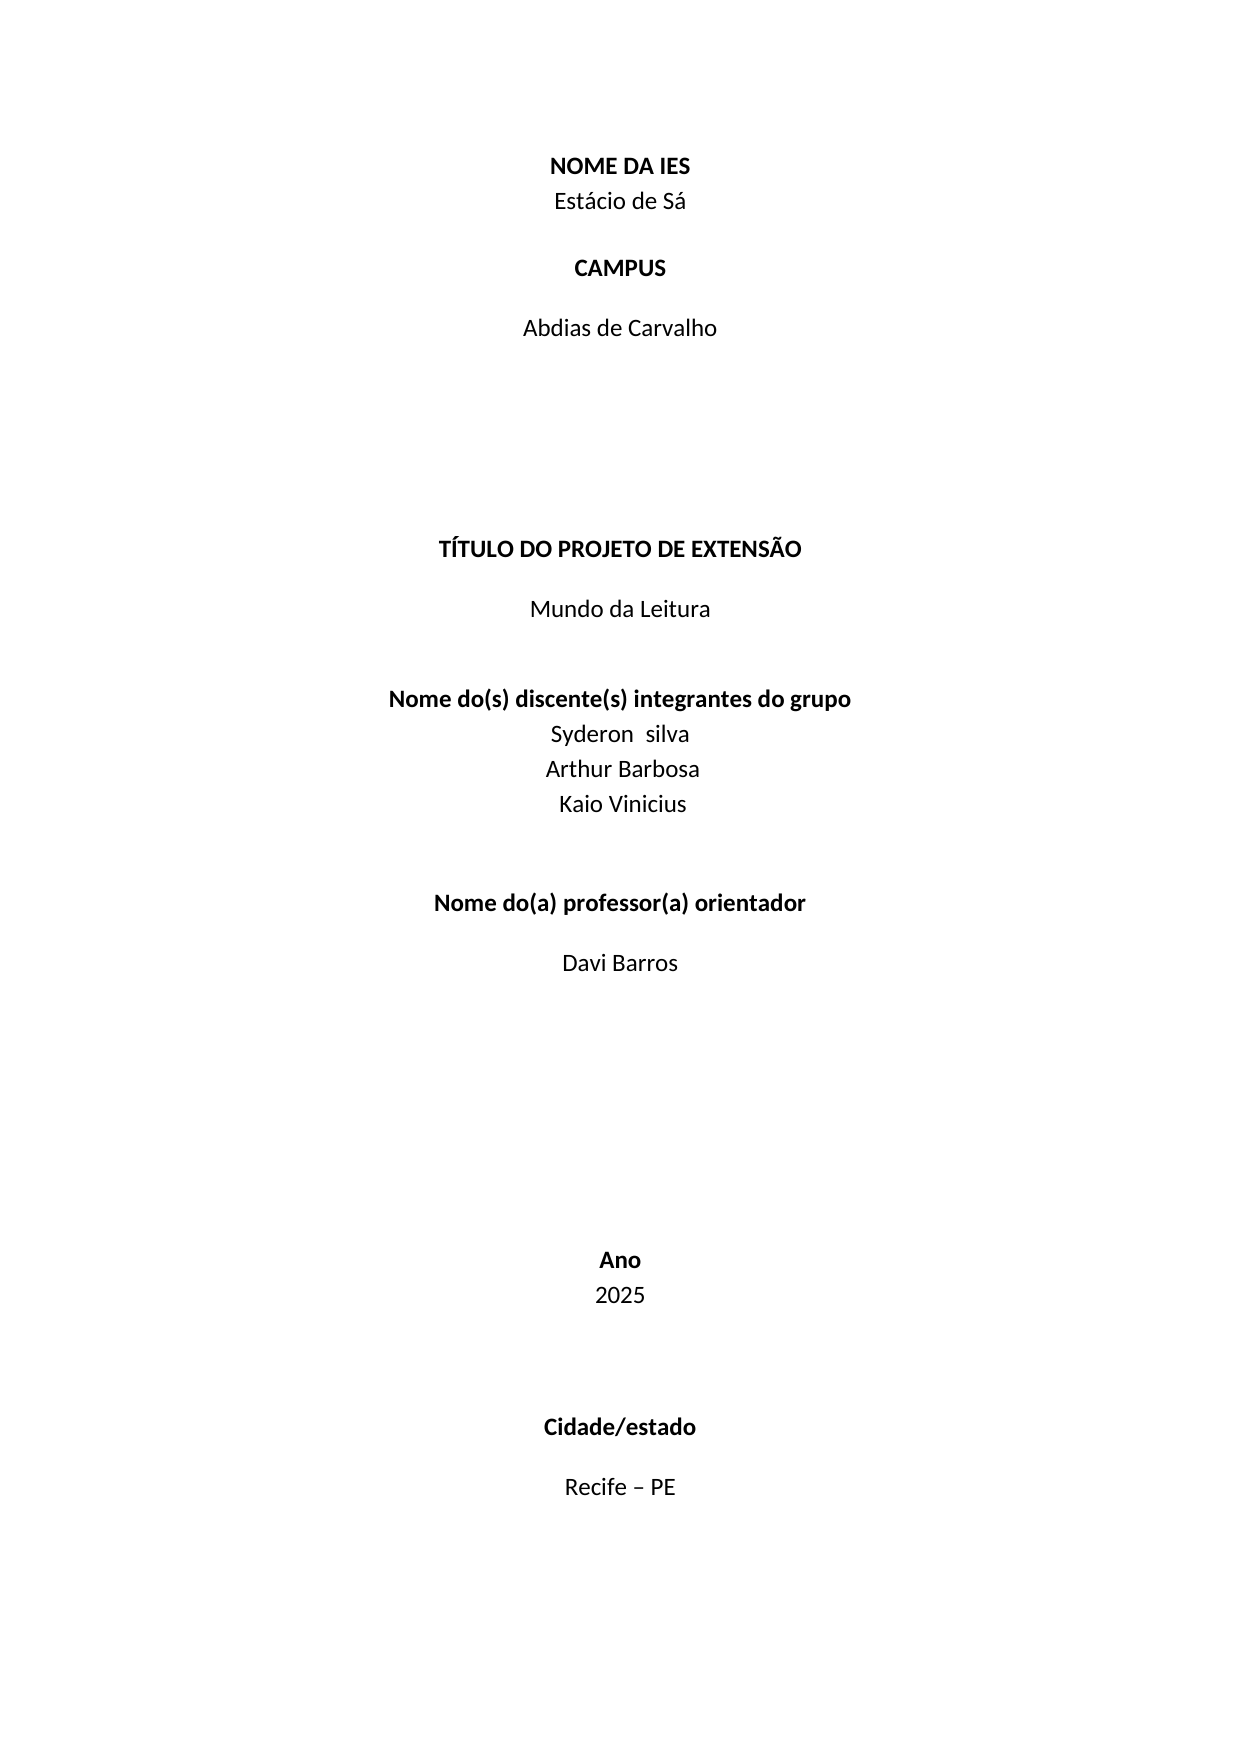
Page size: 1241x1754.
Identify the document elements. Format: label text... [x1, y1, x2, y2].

text CAMPUS [150, 252, 1090, 283]
text Mundo da Leitura [150, 593, 1090, 624]
text Abdias de Carvalho [150, 312, 1090, 343]
text Cidade/estado [150, 1411, 1090, 1442]
text TÍTULO DO PROJETO DE EXTENSÃO [150, 533, 1090, 564]
text Estácio de Sá [150, 185, 1090, 216]
text Nome do(s) discente(s) integrantes do grupo [150, 683, 1090, 713]
text Nome do(a) professor(a) orientador [150, 887, 1090, 918]
text 2025 [150, 1279, 1090, 1310]
text Syderon silva Arthur Barbosa Kaio Vinicius [150, 718, 1090, 818]
text Davi Barros [150, 947, 1090, 978]
text Recife – PE [150, 1471, 1090, 1502]
text Ano [150, 1244, 1090, 1275]
text NOME DA IES [150, 150, 1090, 181]
